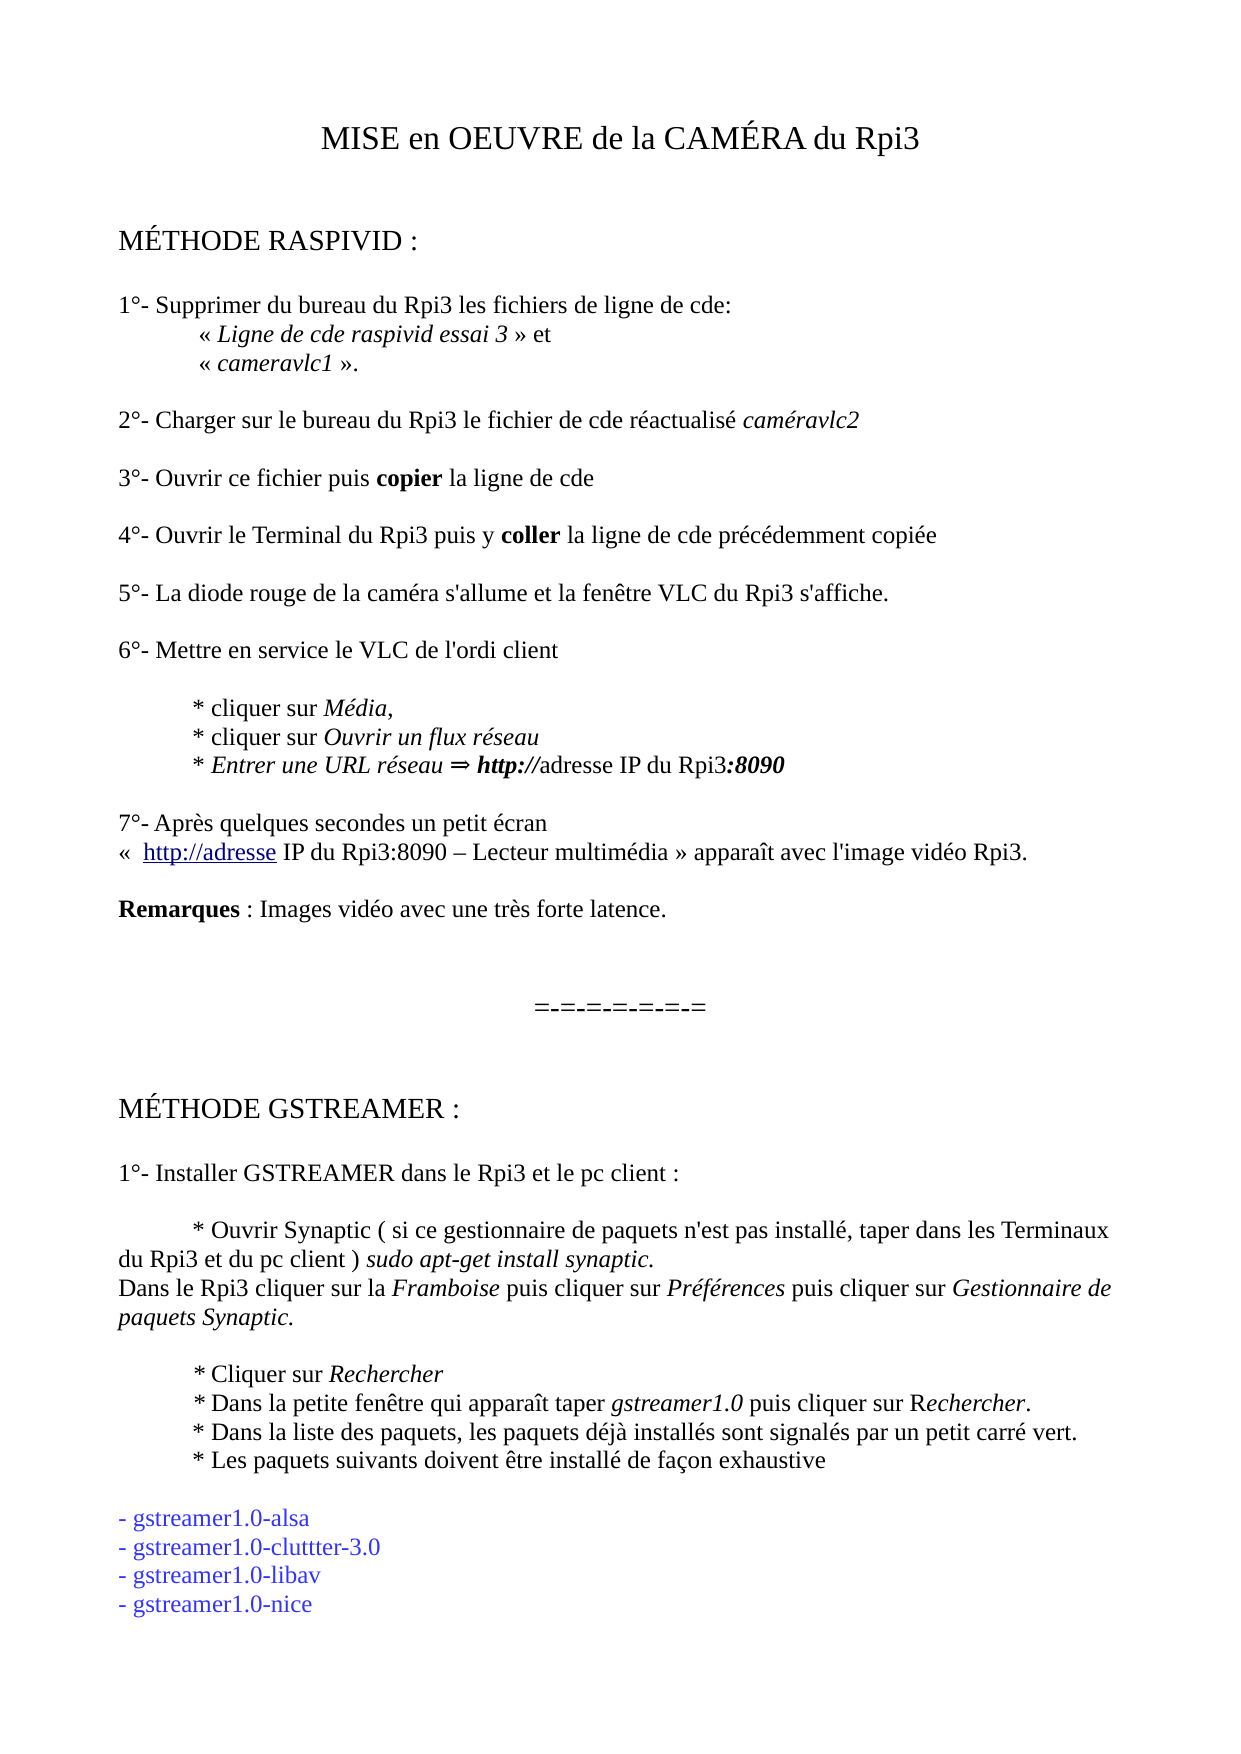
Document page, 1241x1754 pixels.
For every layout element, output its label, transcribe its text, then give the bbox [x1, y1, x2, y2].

text MÉTHODE GSTREAMER : [118, 1091, 1122, 1124]
text * Les paquets suivants doivent être installé de façon exhaustive [118, 1445, 1122, 1474]
text Remarques : Images vidéo avec une très forte latence. [118, 894, 1122, 923]
text - gstreamer1.0-nice [118, 1589, 1122, 1618]
text * Cliquer sur Rechercher [118, 1359, 1122, 1388]
text 6°- Mettre en service le VLC de l'ordi client [118, 636, 1122, 664]
text - gstreamer1.0-alsa [118, 1503, 1122, 1532]
text « cameravlc1 ». [118, 348, 1122, 377]
text « Ligne de cde raspivid essai 3 » et [118, 319, 1122, 348]
text 2°- Charger sur le bureau du Rpi3 le fichier de cde réactualisé caméravlc2 [118, 406, 1122, 434]
text * cliquer sur Média, [118, 693, 1122, 722]
text 1°- Supprimer du bureau du Rpi3 les fichiers de ligne de cde: [118, 291, 1122, 319]
text * Dans la petite fenêtre qui apparaît taper gstreamer1.0 puis cliquer sur Rechercher. [118, 1388, 1122, 1417]
text MÉTHODE RASPIVID : [118, 223, 1122, 257]
text 7°- Après quelques secondes un petit écran [118, 808, 1122, 837]
text - gstreamer1.0-cluttter-3.0 [118, 1532, 1122, 1560]
text 4°- Ouvrir le Terminal du Rpi3 puis y coller la ligne de cde précédemment copiée [118, 521, 1122, 549]
text MISE en OEUVRE de la CAMÉRA du Rpi3 [118, 118, 1122, 156]
text 1°- Installer GSTREAMER dans le Rpi3 et le pc client : [118, 1158, 1122, 1187]
text * Entrer une URL réseau ⇒ http://adresse IP du Rpi3:8090 [118, 751, 1122, 779]
text * Dans la liste des paquets, les paquets déjà installés sont signalés par un petit carré vert. [118, 1417, 1122, 1445]
text 5°- La diode rouge de la caméra s'allume et la fenêtre VLC du Rpi3 s'affiche. [118, 578, 1122, 607]
text « http://adresse IP du Rpi3:8090 – Lecteur multimédia » apparaît avec l'image vidéo Rpi3. [118, 837, 1122, 866]
text * Ouvrir Synaptic ( si ce gestionnaire de paquets n'est pas installé, taper dans les Terminaux du Rpi3 et du pc client ) sudo apt-get install synaptic. [118, 1215, 1122, 1273]
text * cliquer sur Ouvrir un flux réseau [118, 722, 1122, 751]
text - gstreamer1.0-libav [118, 1560, 1122, 1589]
text =-=-=-=-=-=-= [118, 990, 1122, 1024]
text 3°- Ouvrir ce fichier puis copier la ligne de cde [118, 463, 1122, 492]
text Dans le Rpi3 cliquer sur la Framboise puis cliquer sur Préférences puis cliquer sur Gestionnaire de paquets Synaptic. [118, 1273, 1122, 1330]
